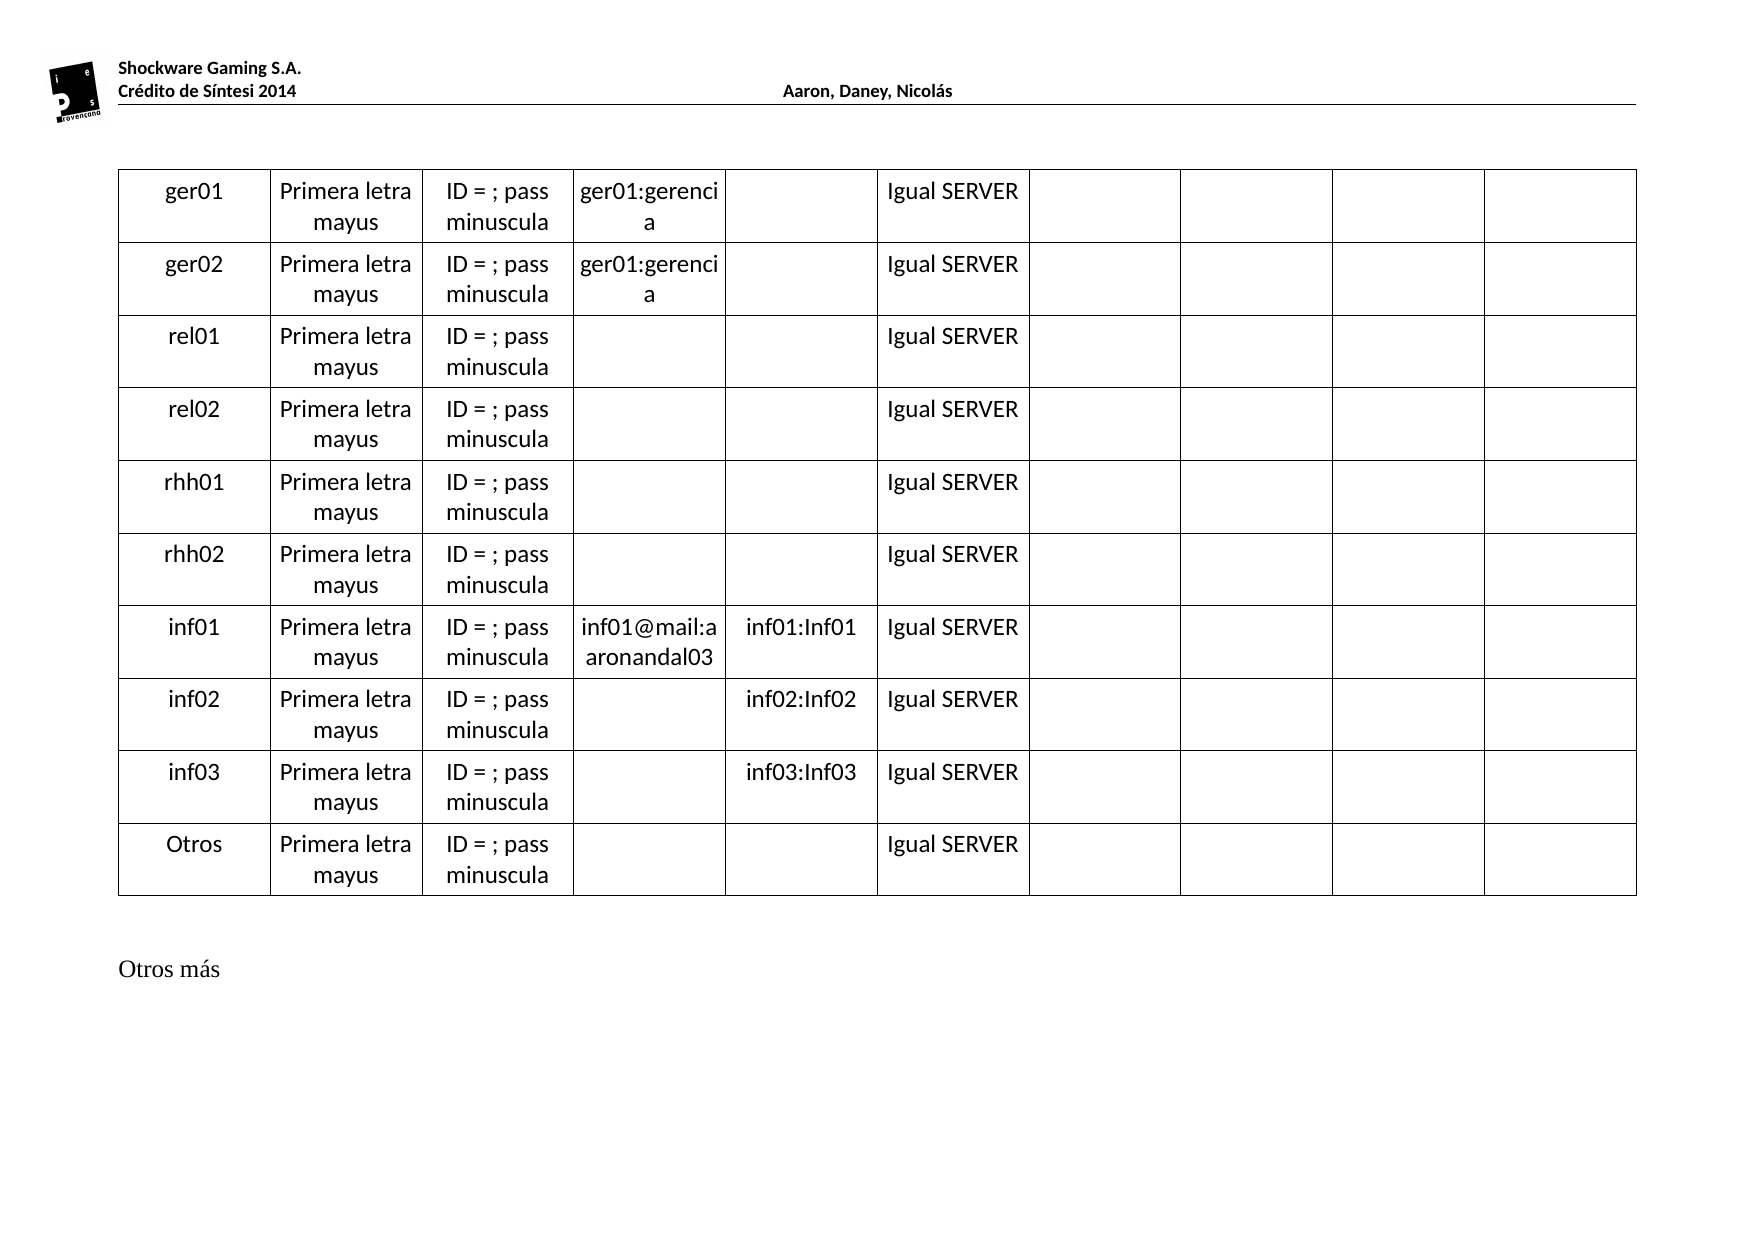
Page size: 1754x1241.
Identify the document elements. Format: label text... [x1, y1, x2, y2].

table_cell Otros [119, 824, 270, 895]
table_cell [1181, 461, 1332, 532]
table_cell [1333, 170, 1484, 242]
table_cell [1030, 316, 1180, 387]
table_cell ger01 [119, 170, 270, 242]
table_cell [726, 388, 877, 460]
table_cell ID = ; pass minuscula [423, 679, 573, 750]
table_cell [574, 388, 725, 460]
table_cell Igual SERVER [878, 461, 1029, 532]
table_cell [1030, 170, 1180, 242]
table_cell [1333, 461, 1484, 532]
table_cell Primera letra mayus [271, 751, 422, 823]
table_cell [1485, 534, 1636, 605]
table_cell [1181, 751, 1332, 823]
table_cell [1485, 243, 1636, 314]
table_cell [1333, 679, 1484, 750]
table_cell ID = ; pass minuscula [423, 316, 573, 387]
table_cell [1030, 824, 1180, 895]
table_cell [726, 316, 877, 387]
table_cell [1485, 170, 1636, 242]
table_cell [1333, 824, 1484, 895]
table_cell Primera letra mayus [271, 679, 422, 750]
table_cell [1181, 534, 1332, 605]
table_cell Primera letra mayus [271, 824, 422, 895]
table_cell [1030, 679, 1180, 750]
table_cell ID = ; pass minuscula [423, 534, 573, 605]
table_cell [1333, 751, 1484, 823]
table_cell Igual SERVER [878, 606, 1029, 678]
table_cell [574, 316, 725, 387]
table_cell rel01 [119, 316, 270, 387]
table_cell Igual SERVER [878, 388, 1029, 460]
table_cell ID = ; pass minuscula [423, 824, 573, 895]
table_cell [1333, 534, 1484, 605]
table_cell ID = ; pass minuscula [423, 170, 573, 242]
table_cell Igual SERVER [878, 316, 1029, 387]
table_cell [574, 461, 725, 532]
table_cell Primera letra mayus [271, 243, 422, 314]
table_cell [1485, 824, 1636, 895]
table_cell inf03:Inf03 [726, 751, 877, 823]
table_cell inf01:Inf01 [726, 606, 877, 678]
table_cell rhh01 [119, 461, 270, 532]
table_cell [726, 243, 877, 314]
table_cell inf01@mail:aaronandal03 [574, 606, 725, 678]
table_cell [1181, 606, 1332, 678]
table_cell Igual SERVER [878, 243, 1029, 314]
table_cell Primera letra mayus [271, 316, 422, 387]
table_cell rhh02 [119, 534, 270, 605]
table_cell Primera letra mayus [271, 170, 422, 242]
table_cell [726, 170, 877, 242]
table_cell ID = ; pass minuscula [423, 388, 573, 460]
table_cell ID = ; pass minuscula [423, 751, 573, 823]
table_cell [1030, 534, 1180, 605]
table_cell [574, 534, 725, 605]
table_cell [1485, 751, 1636, 823]
table_cell [1485, 388, 1636, 460]
table_cell Primera letra mayus [271, 388, 422, 460]
table_cell Igual SERVER [878, 534, 1029, 605]
table_cell [1485, 606, 1636, 678]
table_cell [726, 461, 877, 532]
table_cell Igual SERVER [878, 170, 1029, 242]
table_cell [726, 534, 877, 605]
table_cell Igual SERVER [878, 679, 1029, 750]
table_cell [1181, 170, 1332, 242]
table_cell [1030, 461, 1180, 532]
table_cell [1181, 316, 1332, 387]
table_cell [1333, 606, 1484, 678]
table_cell Primera letra mayus [271, 606, 422, 678]
table_cell ger02 [119, 243, 270, 314]
table_cell [574, 679, 725, 750]
table_cell inf01 [119, 606, 270, 678]
table_cell inf02 [119, 679, 270, 750]
table_cell Igual SERVER [878, 824, 1029, 895]
table_cell [1030, 243, 1180, 314]
picture [43, 54, 110, 128]
table_cell [1485, 679, 1636, 750]
table_cell rel02 [119, 388, 270, 460]
table_cell [1181, 679, 1332, 750]
table_cell [1333, 243, 1484, 314]
table_cell ID = ; pass minuscula [423, 243, 573, 314]
table_cell [1030, 388, 1180, 460]
table_cell [1333, 388, 1484, 460]
table_cell [1333, 316, 1484, 387]
table_cell [1485, 461, 1636, 532]
table_cell [1181, 824, 1332, 895]
table_cell ger01:gerencia [574, 243, 725, 314]
table_cell [574, 824, 725, 895]
table_cell inf02:Inf02 [726, 679, 877, 750]
table_cell [1030, 751, 1180, 823]
table_cell ID = ; pass minuscula [423, 461, 573, 532]
table_cell Primera letra mayus [271, 534, 422, 605]
table_cell ID = ; pass minuscula [423, 606, 573, 678]
table_cell Igual SERVER [878, 751, 1029, 823]
table_cell [726, 824, 877, 895]
table_cell [574, 751, 725, 823]
table_cell inf03 [119, 751, 270, 823]
table_cell Primera letra mayus [271, 461, 422, 532]
table_cell [1485, 316, 1636, 387]
table_cell [1181, 388, 1332, 460]
text Otros más [118, 954, 1636, 983]
table_cell [1030, 606, 1180, 678]
table_cell [1181, 243, 1332, 314]
table_cell ger01:gerencia [574, 170, 725, 242]
